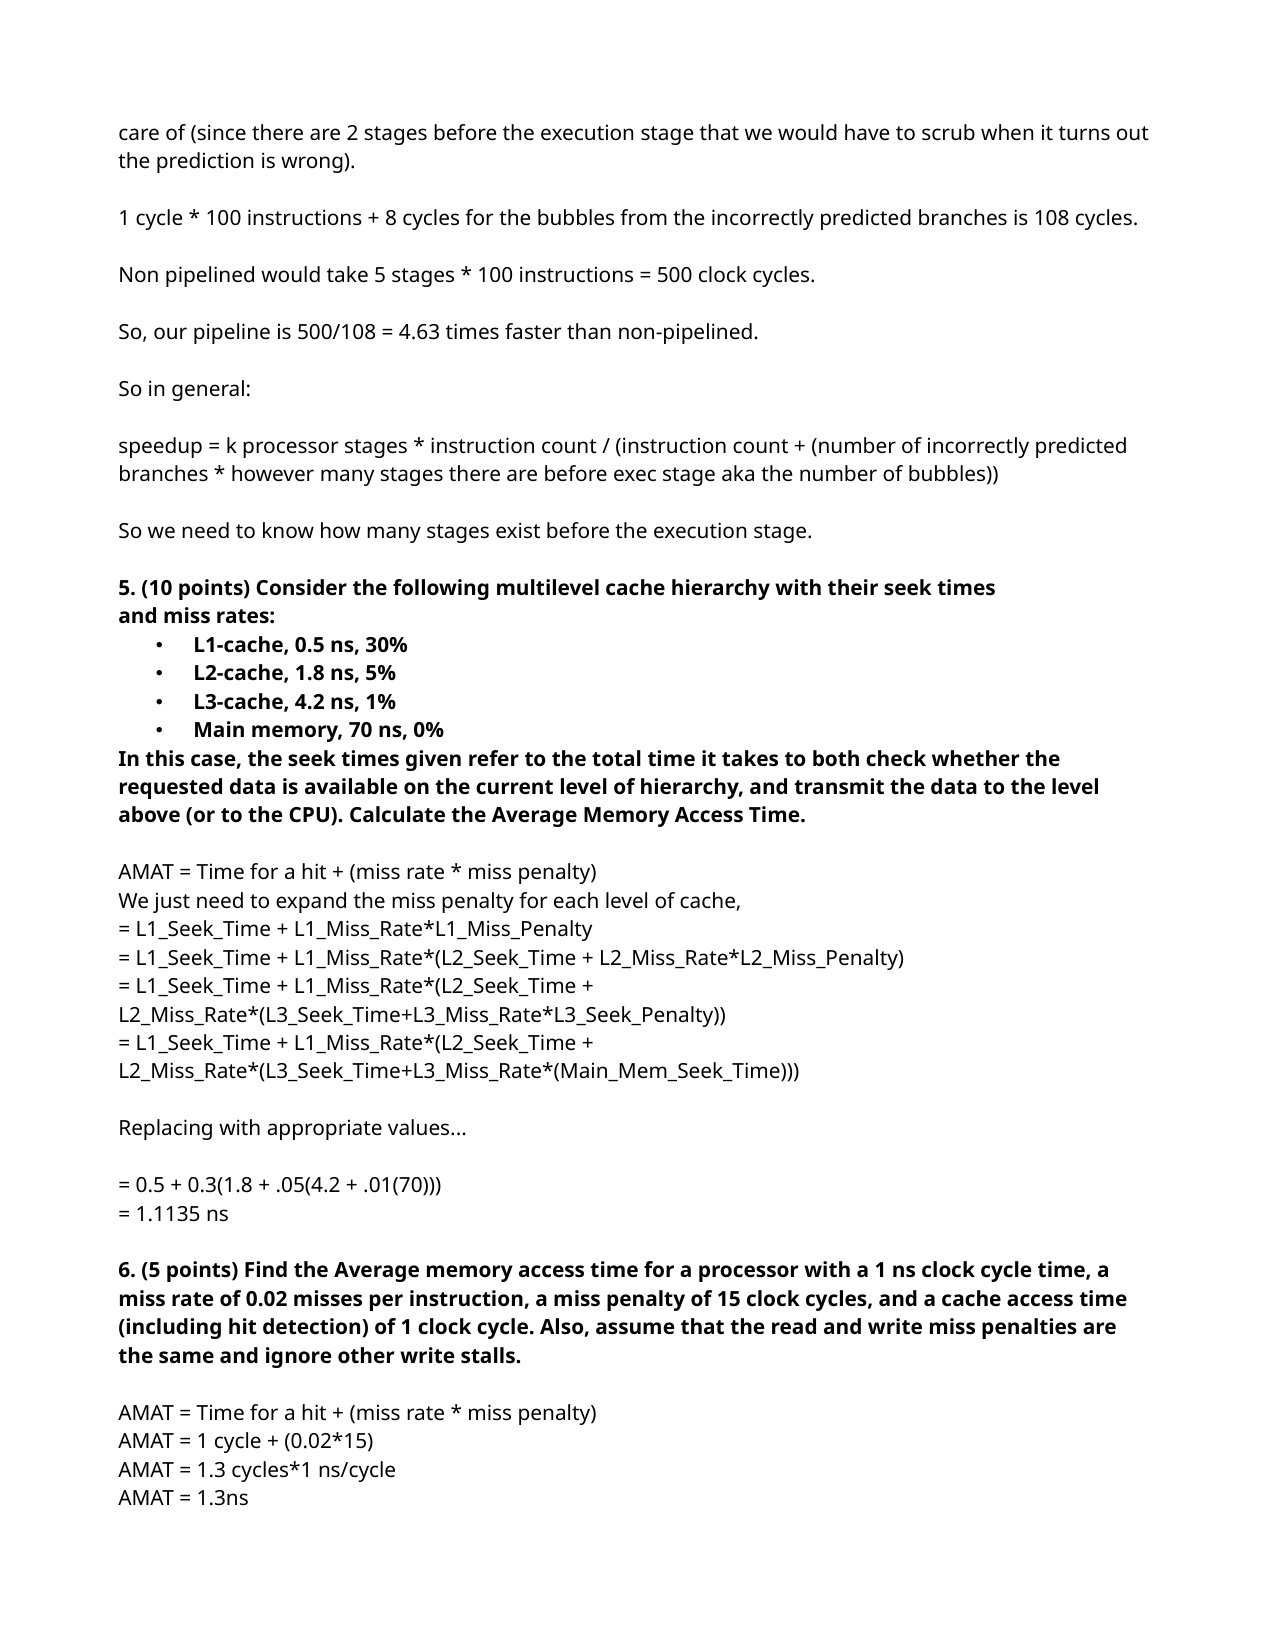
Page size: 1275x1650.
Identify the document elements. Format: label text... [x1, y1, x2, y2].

list L2-cache, 1.8 ns, 5% [156, 658, 1157, 687]
text and miss rates: [118, 602, 1157, 630]
text AMAT = 1 cycle + (0.02*15) [118, 1426, 1157, 1455]
text We just need to expand the miss penalty for each level of cache, [118, 886, 1157, 914]
text = L1_Seek_Time + L1_Miss_Rate*(L2_Seek_Time + L2_Miss_Rate*L2_Miss_Penalty) [118, 943, 1157, 971]
list L3-cache, 4.2 ns, 1% [156, 687, 1157, 715]
text care of (since there are 2 stages before the execution stage that we would have to scrub when it turns out the prediction is wrong). [118, 118, 1157, 175]
text AMAT = Time for a hit + (miss rate * miss penalty) [118, 1398, 1157, 1426]
text AMAT = 1.3ns [118, 1483, 1157, 1512]
text speedup = k processor stages * instruction count / (instruction count + (number of incorrectly predicted branches * however many stages there are before exec stage aka the number of bubbles)) [118, 431, 1157, 488]
text So in general: [118, 374, 1157, 402]
text = L1_Seek_Time + L1_Miss_Rate*(L2_Seek_Time + L2_Miss_Rate*(L3_Seek_Time+L3_Miss_Rate*(Main_Mem_Seek_Time))) [118, 1028, 1157, 1085]
text = L1_Seek_Time + L1_Miss_Rate*L1_Miss_Penalty [118, 914, 1157, 943]
text 6. (5 points) Find the Average memory access time for a processor with a 1 ns clock cycle time, a miss rate of 0.02 misses per instruction, a miss penalty of 15 clock cycles, and a cache access time (including hit detection) of 1 clock cycle. Also, assume that the read and write miss penalties are the same and ignore other write stalls. [118, 1256, 1157, 1369]
text Replacing with appropriate values... [118, 1113, 1157, 1142]
text = L1_Seek_Time + L1_Miss_Rate*(L2_Seek_Time + L2_Miss_Rate*(L3_Seek_Time+L3_Miss_Rate*L3_Seek_Penalty)) [118, 971, 1157, 1028]
list Main memory, 70 ns, 0% [156, 715, 1157, 744]
text So we need to know how many stages exist before the execution stage. [118, 516, 1157, 545]
text = 0.5 + 0.3(1.8 + .05(4.2 + .01(70))) [118, 1170, 1157, 1199]
text In this case, the seek times given refer to the total time it takes to both check whether the requested data is available on the current level of hierarchy, and transmit the data to the level above (or to the CPU). Calculate the Average Memory Access Time. [118, 744, 1157, 829]
text = 1.1135 ns [118, 1199, 1157, 1227]
text AMAT = 1.3 cycles*1 ns/cycle [118, 1455, 1157, 1483]
text 1 cycle * 100 instructions + 8 cycles for the bubbles from the incorrectly predicted branches is 108 cycles. Non pipelined would take 5 stages * 100 instructions = 500 clock cycles. [118, 203, 1157, 289]
text So, our pipeline is 500/108 = 4.63 times faster than non-pipelined. [118, 317, 1157, 346]
text 5. (10 points) Consider the following multilevel cache hierarchy with their seek times [118, 573, 1157, 602]
text AMAT = Time for a hit + (miss rate * miss penalty) [118, 857, 1157, 886]
list L1-cache, 0.5 ns, 30% [156, 630, 1157, 658]
